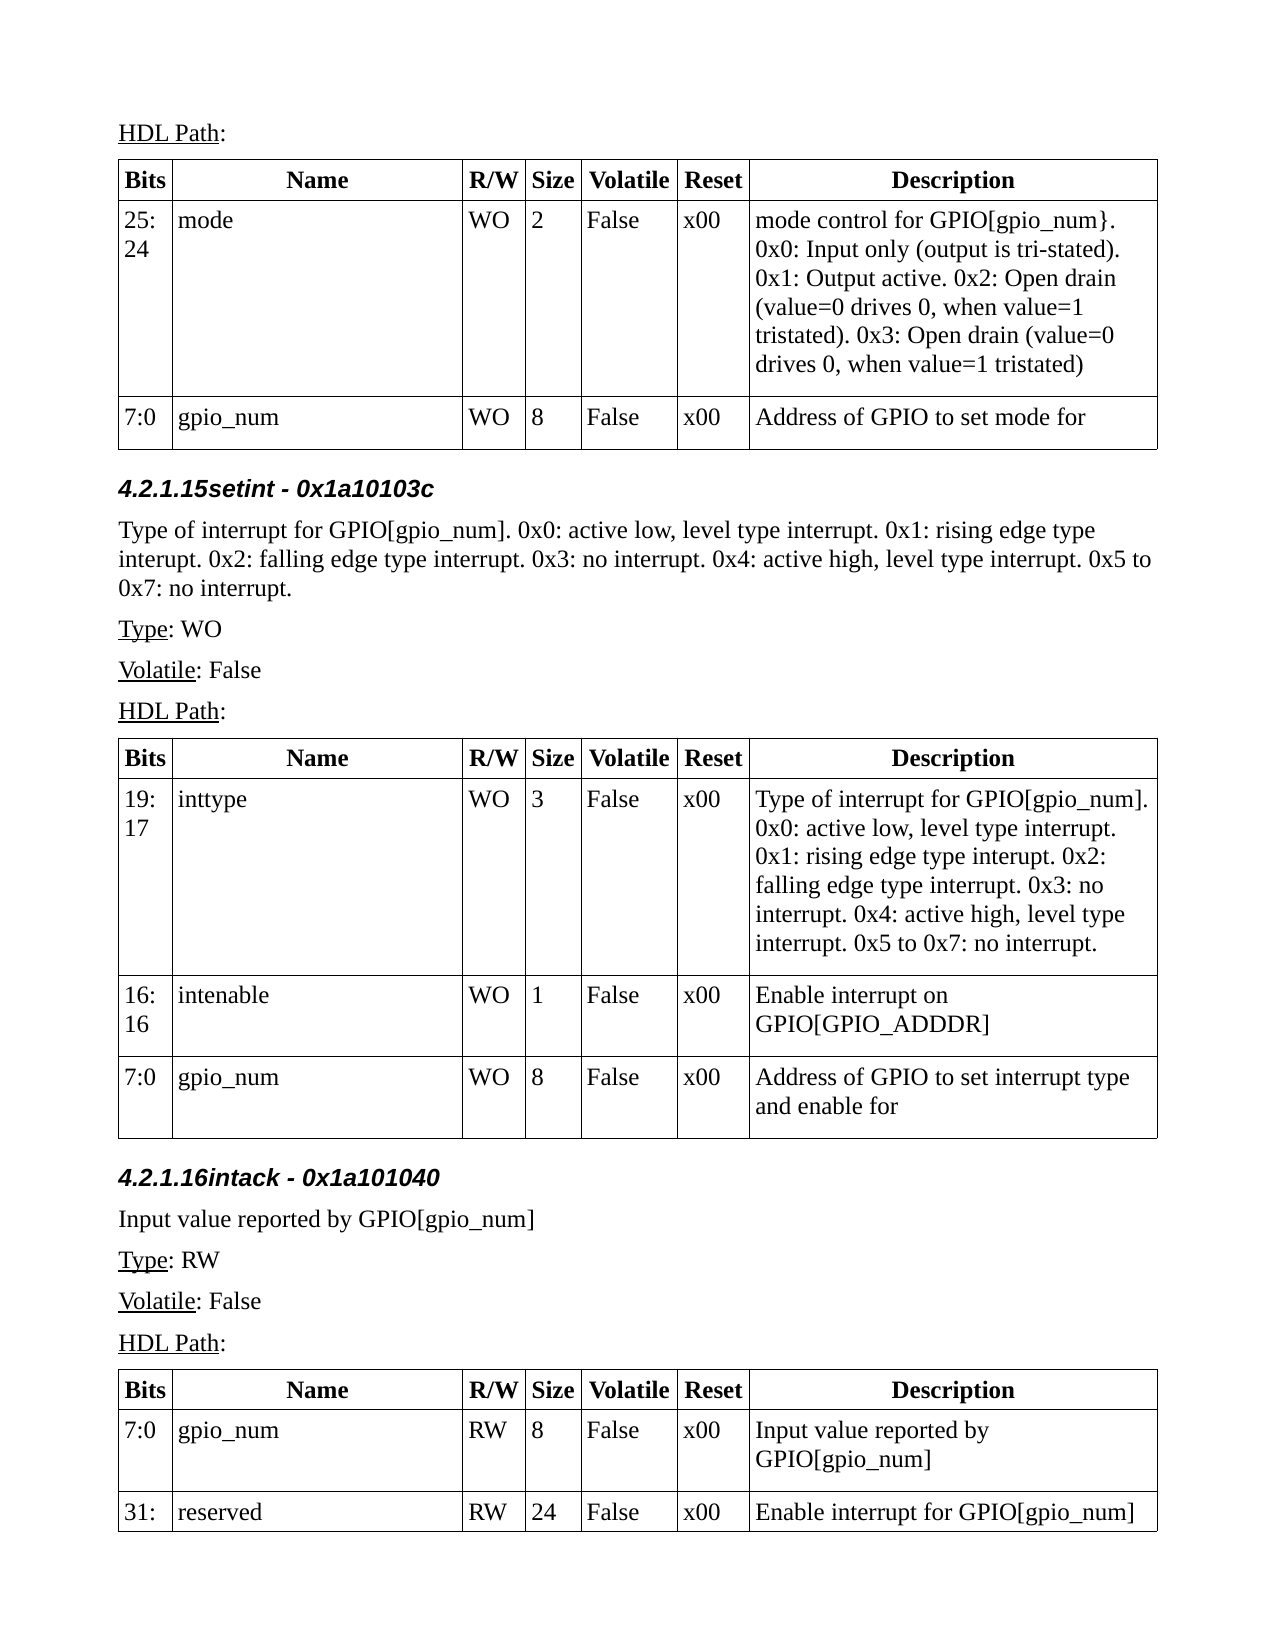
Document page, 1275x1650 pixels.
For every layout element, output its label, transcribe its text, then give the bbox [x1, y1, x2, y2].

table_header R/W [463, 1370, 525, 1409]
table_cell 1 [526, 976, 581, 1056]
table_cell gpio_num [173, 397, 462, 449]
text Input value reported by GPIO[gpio_num] [118, 1204, 1157, 1233]
table_header Description [750, 160, 1157, 200]
table_cell RW [463, 1492, 525, 1531]
table_cell 2 [526, 201, 581, 396]
table_cell 25:24 [119, 201, 172, 396]
table_cell mode control for GPIO[gpio_num}. 0x0: Input only (output is tri-stated). 0x1: Output active. 0x2: Open drain (value=0 drives 0, when value=1 tristated). 0x3: Open drain (value=0 drives 0, when value=1 tristated) [750, 201, 1157, 396]
table_cell False [582, 1057, 677, 1138]
text Type of interrupt for GPIO[gpio_num]. 0x0: active low, level type interrupt. 0x1: rising edge type interupt. 0x2: falling edge type interrupt. 0x3: no interrupt. 0x4: active high, level type interrupt. 0x5 to 0x7: no interrupt. [118, 515, 1157, 601]
table_cell x00 [678, 397, 749, 449]
table_header Volatile [582, 739, 677, 778]
table_header Name [173, 160, 462, 200]
table_cell x00 [678, 976, 749, 1056]
table_cell Enable interrupt for GPIO[gpio_num] [750, 1492, 1157, 1531]
table_header Volatile [582, 1370, 677, 1409]
table_cell 8 [526, 1410, 581, 1491]
table_cell 7:0 [119, 1410, 172, 1491]
table_cell 8 [526, 397, 581, 449]
table_header Volatile [582, 160, 677, 200]
subtitle intack - 0x1a101040 [118, 1163, 1157, 1191]
table_cell WO [463, 976, 525, 1056]
table_cell mode [173, 201, 462, 396]
table_cell 3 [526, 779, 581, 974]
table_header Size [526, 160, 581, 200]
table_header Bits [119, 160, 172, 200]
table_header Reset [678, 1370, 749, 1409]
table_header Description [750, 1370, 1157, 1409]
table_header R/W [463, 739, 525, 778]
table_cell Input value reported by GPIO[gpio_num] [750, 1410, 1157, 1491]
table_cell WO [463, 779, 525, 974]
text HDL Path: [118, 696, 1157, 725]
table_header Size [526, 739, 581, 778]
table_header R/W [463, 160, 525, 200]
table_header Reset [678, 739, 749, 778]
table_header Name [173, 1370, 462, 1409]
table_cell x00 [678, 201, 749, 396]
table_cell WO [463, 1057, 525, 1138]
subtitle setint - 0x1a10103c [118, 474, 1157, 503]
table_cell WO [463, 201, 525, 396]
table_cell x00 [678, 779, 749, 974]
table_header Bits [119, 739, 172, 778]
table_cell WO [463, 397, 525, 449]
table_cell False [582, 1410, 677, 1491]
table_header Size [526, 1370, 581, 1409]
table_cell False [582, 1492, 677, 1531]
table_cell x00 [678, 1492, 749, 1531]
text HDL Path: [118, 118, 1157, 147]
table_cell False [582, 976, 677, 1056]
table_header Description [750, 739, 1157, 778]
table_cell Type of interrupt for GPIO[gpio_num]. 0x0: active low, level type interrupt. 0x1: rising edge type interupt. 0x2: falling edge type interrupt. 0x3: no interrupt. 0x4: active high, level type interrupt. 0x5 to 0x7: no interrupt. [750, 779, 1157, 974]
table_cell False [582, 779, 677, 974]
table_cell False [582, 397, 677, 449]
table_cell gpio_num [173, 1410, 462, 1491]
table_cell 31: [119, 1492, 172, 1531]
table_cell Address of GPIO to set mode for [750, 397, 1157, 449]
table_cell x00 [678, 1057, 749, 1138]
table_cell gpio_num [173, 1057, 462, 1138]
table_cell x00 [678, 1410, 749, 1491]
table_cell False [582, 201, 677, 396]
table_cell 7:0 [119, 1057, 172, 1138]
text HDL Path: [118, 1328, 1157, 1356]
text Type: WO [118, 614, 1157, 643]
table_cell 16:16 [119, 976, 172, 1056]
text Type: RW [118, 1245, 1157, 1274]
table_cell inttype [173, 779, 462, 974]
table_header Bits [119, 1370, 172, 1409]
table_cell 24 [526, 1492, 581, 1531]
table_header Reset [678, 160, 749, 200]
table_cell intenable [173, 976, 462, 1056]
table_header Name [173, 739, 462, 778]
text Volatile: False [118, 655, 1157, 684]
table_cell reserved [173, 1492, 462, 1531]
table_cell Enable interrupt on GPIO[GPIO_ADDDR] [750, 976, 1157, 1056]
table_cell RW [463, 1410, 525, 1491]
text Volatile: False [118, 1286, 1157, 1315]
table_cell 8 [526, 1057, 581, 1138]
table_cell 7:0 [119, 397, 172, 449]
table_cell 19:17 [119, 779, 172, 974]
table_cell Address of GPIO to set interrupt type and enable for [750, 1057, 1157, 1138]
